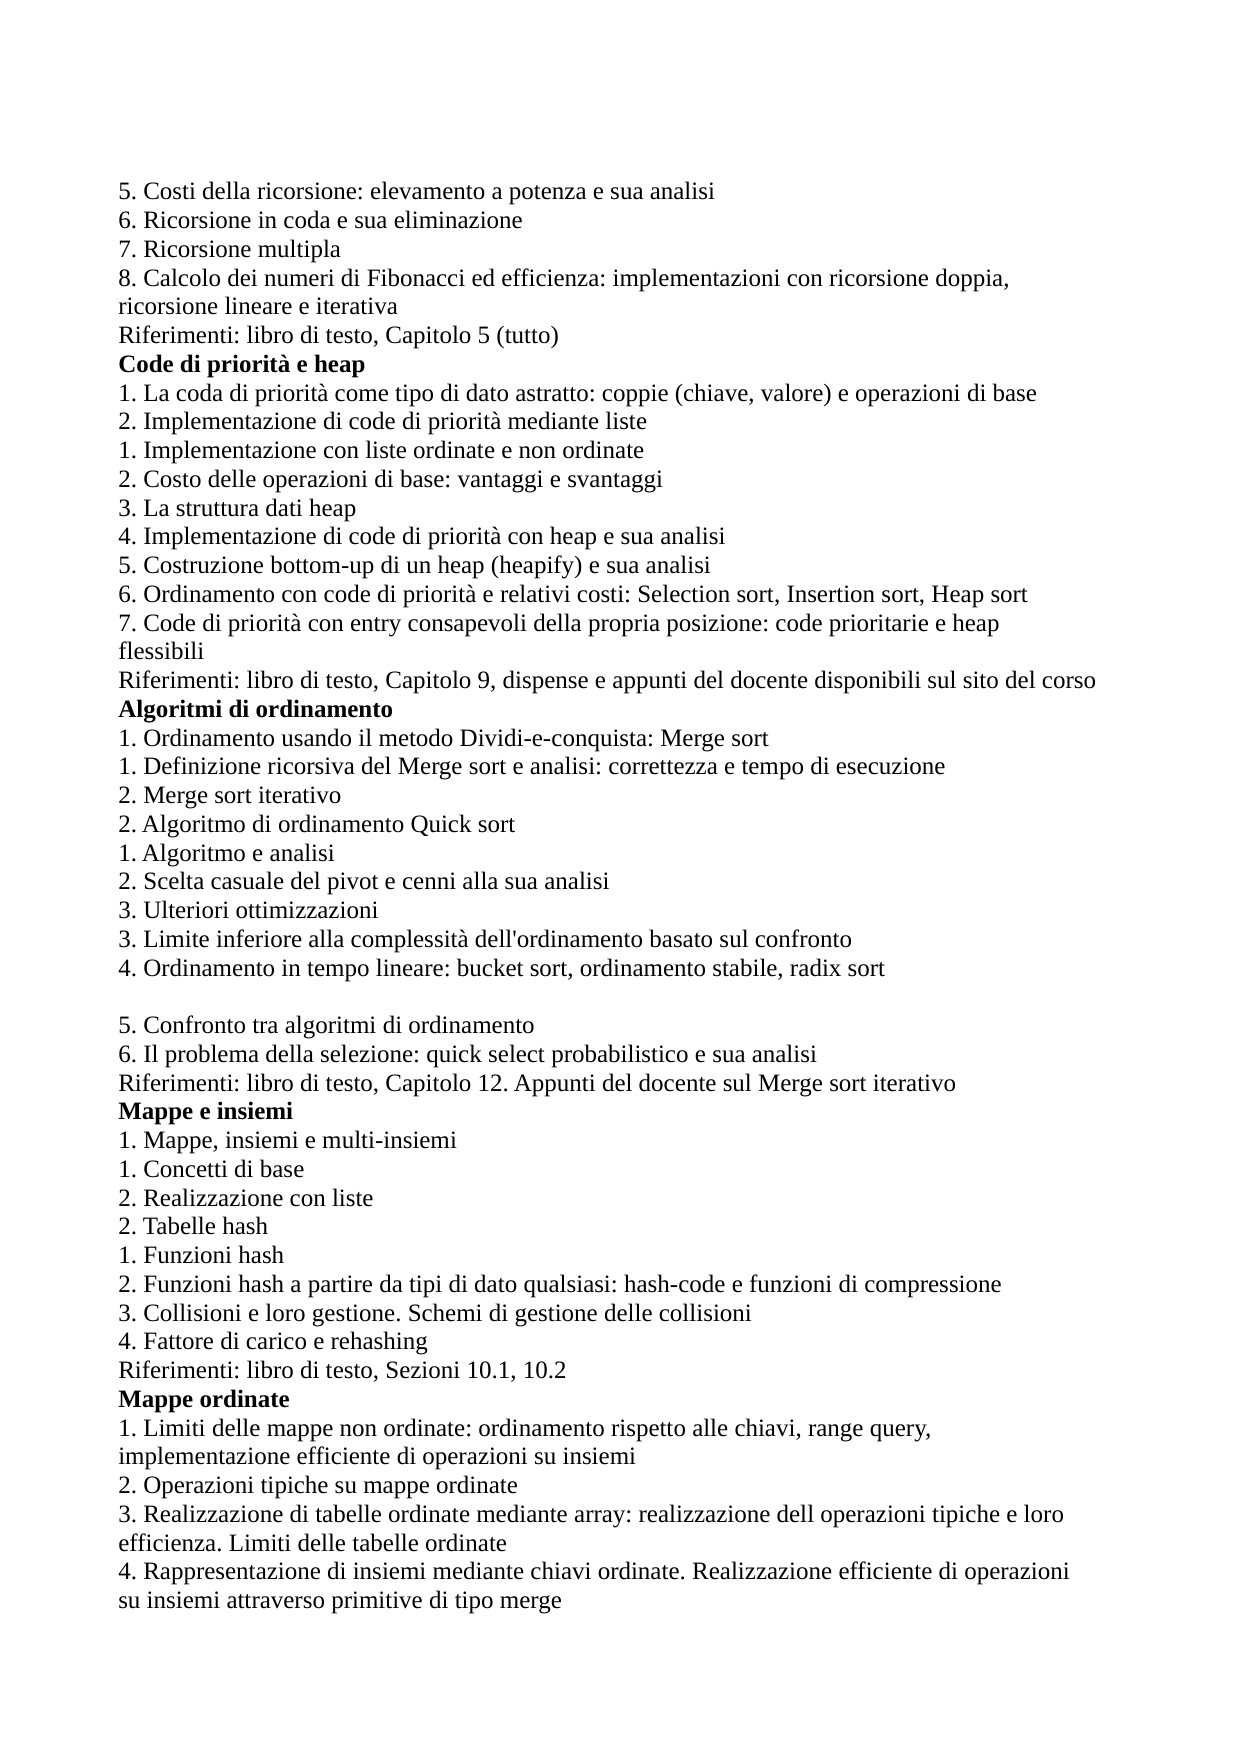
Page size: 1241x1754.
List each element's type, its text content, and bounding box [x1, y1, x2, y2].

text Riferimenti: libro di testo, Sezioni 10.1, 10.2 [118, 1355, 1122, 1384]
text 5. Costi della ricorsione: elevamento a potenza e sua analisi [118, 176, 1122, 205]
text 5. Costruzione bottom-up di un heap (heapify) e sua analisi [118, 550, 1122, 579]
text Riferimenti: libro di testo, Capitolo 5 (tutto) [118, 320, 1122, 349]
text Code di priorità e heap [118, 349, 1122, 378]
text 1. Limiti delle mappe non ordinate: ordinamento rispetto alle chiavi, range query, [118, 1413, 1122, 1441]
text 1. Ordinamento usando il metodo Dividi-e-conquista: Merge sort [118, 723, 1122, 751]
text 4. Implementazione di code di priorità con heap e sua analisi [118, 521, 1122, 550]
text 8. Calcolo dei numeri di Fibonacci ed efficienza: implementazioni con ricorsione doppia, [118, 263, 1122, 291]
text 4. Rappresentazione di insiemi mediante chiavi ordinate. Realizzazione efficiente di operazioni [118, 1556, 1122, 1585]
text 5. Confronto tra algoritmi di ordinamento [118, 1010, 1122, 1039]
text 7. Code di priorità con entry consapevoli della propria posizione: code prioritarie e heap [118, 608, 1122, 636]
text 3. Realizzazione di tabelle ordinate mediante array: realizzazione dell operazioni tipiche e loro [118, 1499, 1122, 1528]
text 3. Collisioni e loro gestione. Schemi di gestione delle collisioni [118, 1298, 1122, 1326]
text 1. Mappe, insiemi e multi-insiemi [118, 1125, 1122, 1154]
text 2. Costo delle operazioni di base: vantaggi e svantaggi [118, 464, 1122, 493]
text 3. Limite inferiore alla complessità dell'ordinamento basato sul confronto [118, 924, 1122, 953]
text 1. Algoritmo e analisi [118, 838, 1122, 866]
text 2. Scelta casuale del pivot e cenni alla sua analisi [118, 866, 1122, 895]
text implementazione efficiente di operazioni su insiemi [118, 1441, 1122, 1470]
text flessibili [118, 636, 1122, 665]
text 6. Ricorsione in coda e sua eliminazione [118, 205, 1122, 234]
text 6. Il problema della selezione: quick select probabilistico e sua analisi [118, 1039, 1122, 1068]
text 3. La struttura dati heap [118, 493, 1122, 521]
text 4. Fattore di carico e rehashing [118, 1326, 1122, 1355]
text Riferimenti: libro di testo, Capitolo 12. Appunti del docente sul Merge sort iterativo [118, 1068, 1122, 1096]
text Algoritmi di ordinamento [118, 694, 1122, 723]
text su insiemi attraverso primitive di tipo merge [118, 1585, 1122, 1614]
text Mappe e insiemi [118, 1096, 1122, 1125]
text efficienza. Limiti delle tabelle ordinate [118, 1528, 1122, 1556]
text 6. Ordinamento con code di priorità e relativi costi: Selection sort, Insertion sort, Heap sort [118, 579, 1122, 608]
text 3. Ulteriori ottimizzazioni [118, 895, 1122, 924]
text 2. Operazioni tipiche su mappe ordinate [118, 1470, 1122, 1499]
text 2. Funzioni hash a partire da tipi di dato qualsiasi: hash-code e funzioni di compressione [118, 1269, 1122, 1298]
text Mappe ordinate [118, 1384, 1122, 1413]
text 2. Implementazione di code di priorità mediante liste [118, 406, 1122, 435]
text 2. Merge sort iterativo [118, 780, 1122, 809]
text ricorsione lineare e iterativa [118, 291, 1122, 320]
text 2. Algoritmo di ordinamento Quick sort [118, 809, 1122, 838]
text 1. Definizione ricorsiva del Merge sort e analisi: correttezza e tempo di esecuzione [118, 751, 1122, 780]
text 1. Implementazione con liste ordinate e non ordinate [118, 435, 1122, 464]
text 2. Tabelle hash [118, 1211, 1122, 1240]
text 2. Realizzazione con liste [118, 1183, 1122, 1211]
text 1. Funzioni hash [118, 1240, 1122, 1269]
text 1. Concetti di base [118, 1154, 1122, 1183]
text 1. La coda di priorità come tipo di dato astratto: coppie (chiave, valore) e operazioni di base [118, 378, 1122, 406]
text Riferimenti: libro di testo, Capitolo 9, dispense e appunti del docente disponibili sul sito del corso [118, 665, 1122, 694]
text 4. Ordinamento in tempo lineare: bucket sort, ordinamento stabile, radix sort [118, 953, 1122, 981]
text 7. Ricorsione multipla [118, 234, 1122, 263]
